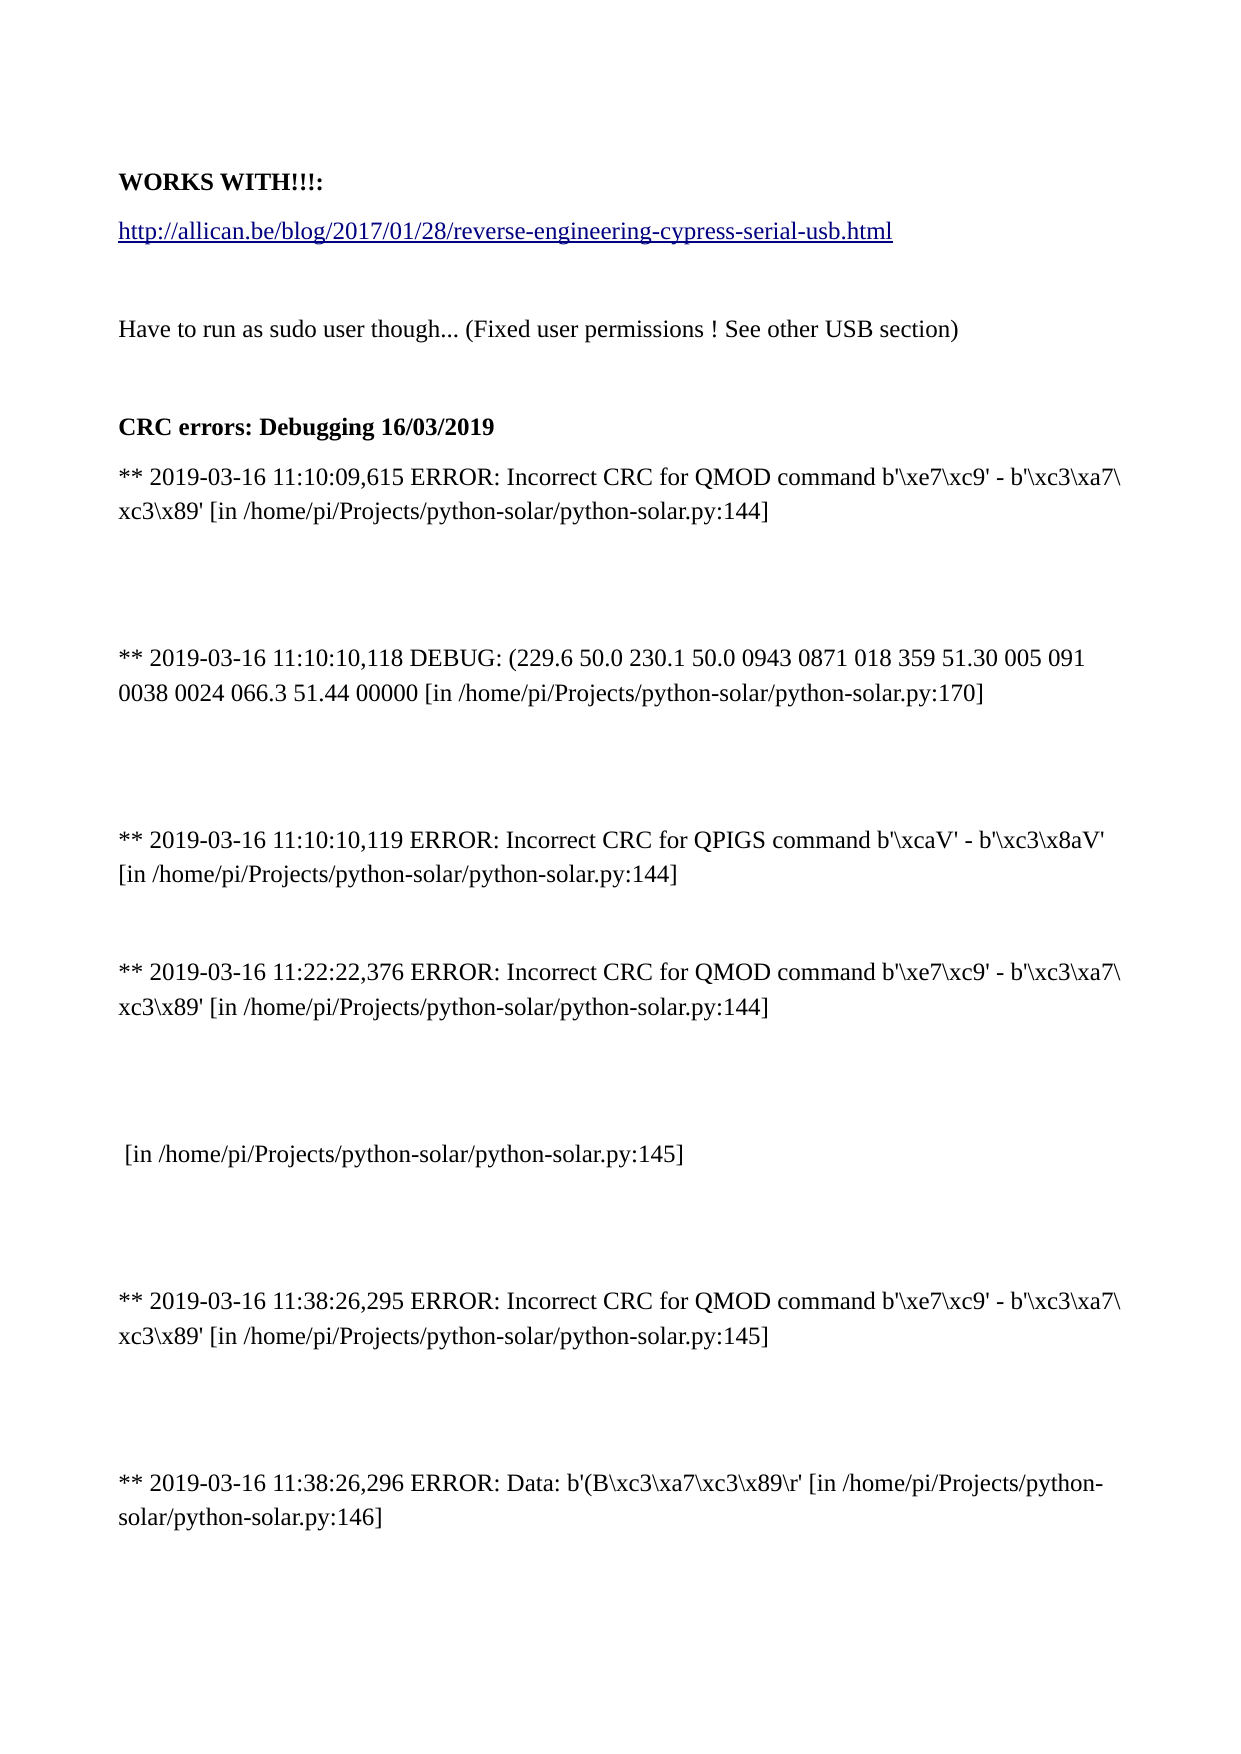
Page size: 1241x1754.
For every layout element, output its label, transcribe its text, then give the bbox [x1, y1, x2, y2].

text WORKS WITH!!!: [118, 167, 1122, 196]
text ** 2019-03-16 11:10:09,615 ERROR: Incorrect CRC for QMOD command b'\xe7\xc9' - b'\xc3\xa7\xc3\x89' [in /home/pi/Projects/python-solar/python-solar.py:144] [118, 462, 1122, 525]
text [in /home/pi/Projects/python-solar/python-solar.py:145] [118, 1139, 1122, 1168]
text Have to run as sudo user though... (Fixed user permissions ! See other USB section) [118, 314, 1122, 343]
text ** 2019-03-16 11:38:26,295 ERROR: Incorrect CRC for QMOD command b'\xe7\xc9' - b'\xc3\xa7\xc3\x89' [in /home/pi/Projects/python-solar/python-solar.py:145] [118, 1286, 1122, 1349]
text http://allican.be/blog/2017/01/28/reverse-engineering-cypress-serial-usb.html [118, 216, 1122, 245]
text CRC errors: Debugging 16/03/2019 [118, 412, 1122, 441]
text ** 2019-03-16 11:22:22,376 ERROR: Incorrect CRC for QMOD command b'\xe7\xc9' - b'\xc3\xa7\xc3\x89' [in /home/pi/Projects/python-solar/python-solar.py:144] [118, 957, 1122, 1021]
text ** 2019-03-16 11:10:10,119 ERROR: Incorrect CRC for QPIGS command b'\xcaV' - b'\xc3\x8aV' [in /home/pi/Projects/python-solar/python-solar.py:144] [118, 825, 1122, 888]
text ** 2019-03-16 11:10:10,118 DEBUG: (229.6 50.0 230.1 50.0 0943 0871 018 359 51.30 005 091 0038 0024 066.3 51.44 00000 [in /home/pi/Projects/python-solar/python-solar.py:170] [118, 643, 1122, 706]
text ** 2019-03-16 11:38:26,296 ERROR: Data: b'(B\xc3\xa7\xc3\x89\r' [in /home/pi/Projects/python-solar/python-solar.py:146] [118, 1468, 1122, 1531]
